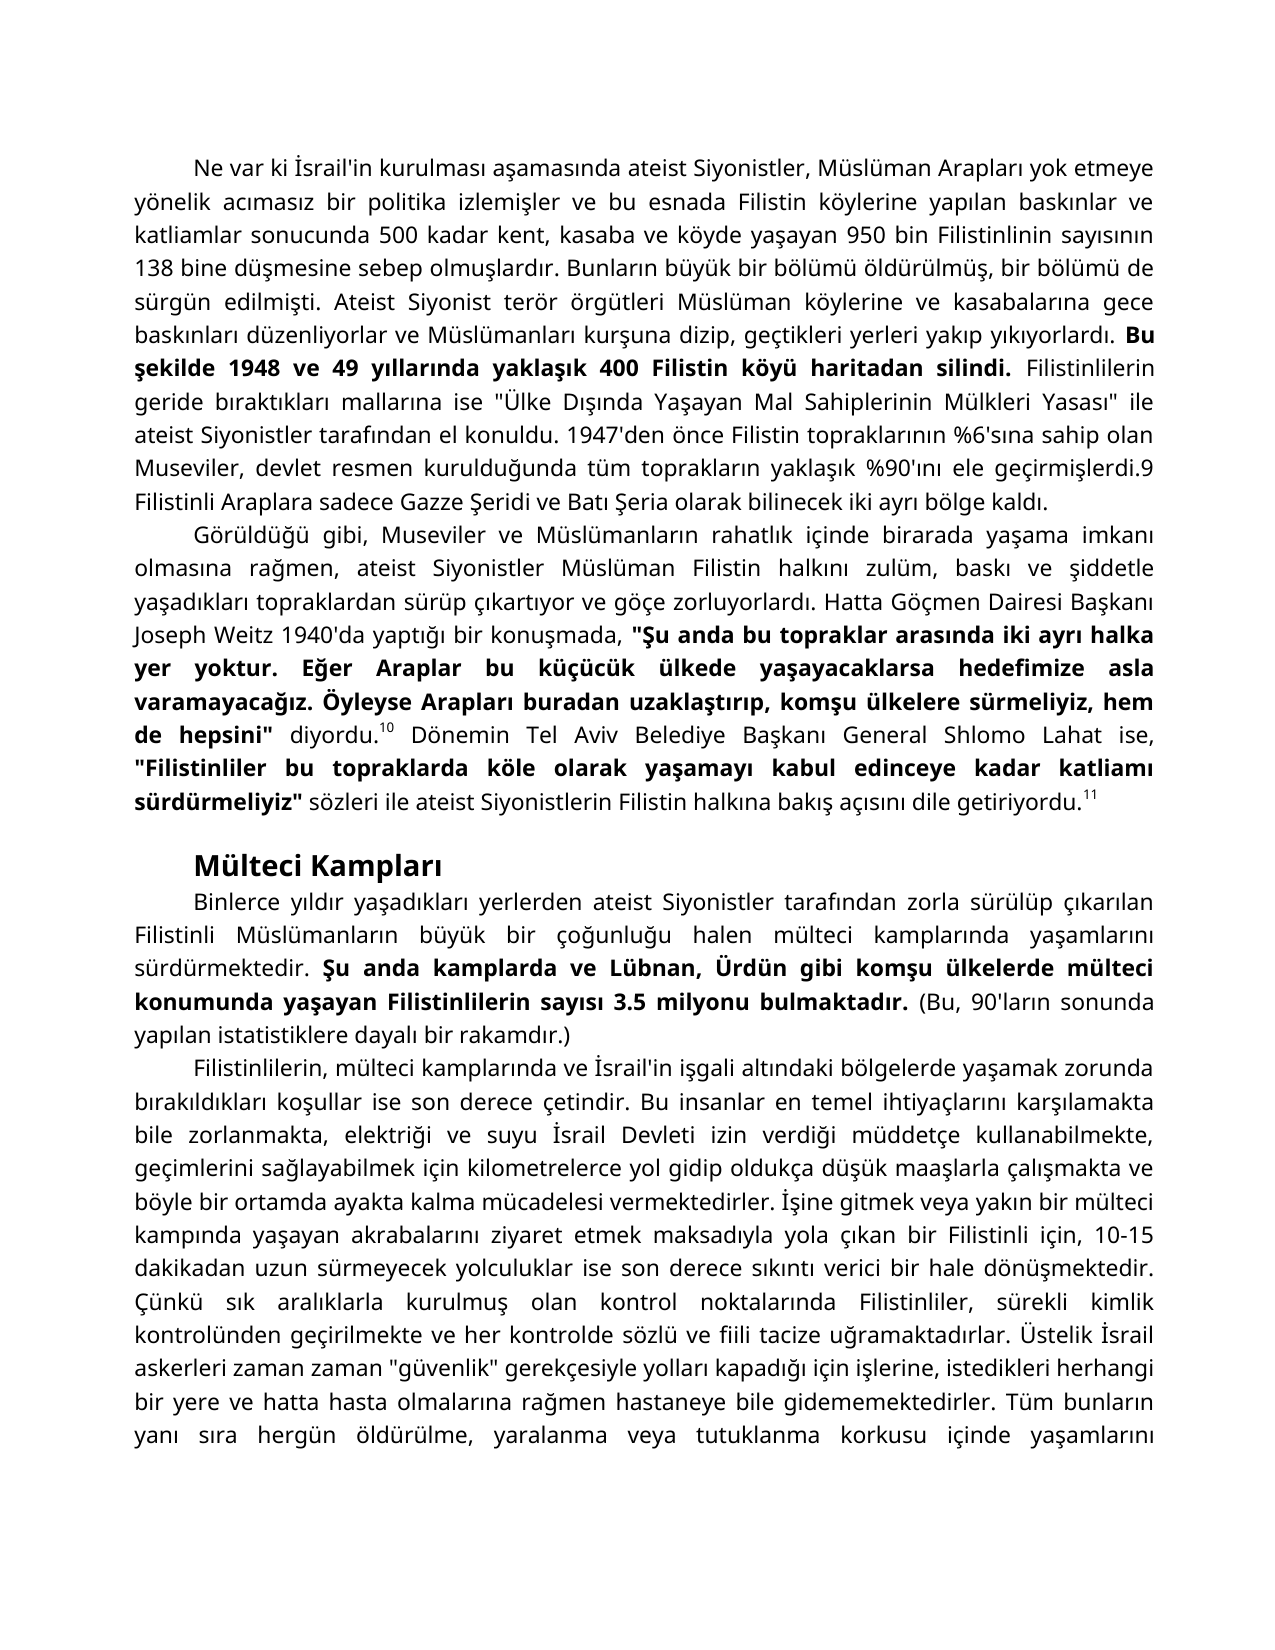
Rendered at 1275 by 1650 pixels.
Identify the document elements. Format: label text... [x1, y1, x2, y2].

subtitle Mülteci Kampları [134, 850, 1155, 883]
text Filistinlilerin, mülteci kamplarında ve İsrail'in işgali altındaki bölgelerde yaşamak zorunda bırakıldıkları koşullar ise son derece çetindir. Bu insanlar en temel ihtiyaçlarını karşılamakta bile zorlanmakta, elektriği ve suyu İsrail Devleti izin verdiği müddetçe kullanabilmekte, geçimlerini sağlayabilmek için kilometrelerce yol gidip oldukça düşük maaşlarla çalışmakta ve böyle bir ortamda ayakta kalma mücadelesi vermektedirler. İşine gitmek veya yakın bir mülteci kampında yaşayan akrabalarını ziyaret etmek maksadıyla yola çıkan bir Filistinli için, 10-15 dakikadan uzun sürmeyecek yolculuklar ise son derece sıkıntı verici bir hale dönüşmektedir. Çünkü sık aralıklarla kurulmuş olan kontrol noktalarında Filistinliler, sürekli kimlik kontrolünden geçirilmekte ve her kontrolde sözlü ve fiili tacize uğramaktadırlar. Üstelik İsrail askerleri zaman zaman "güvenlik" gerekçesiyle yolları kapadığı için işlerine, istedikleri herhangi bir yere ve hatta hasta olmalarına rağmen hastaneye bile gidememektedirler. Tüm bunların yanı sıra hergün öldürülme, yaralanma veya tutuklanma korkusu içinde yaşamlarını [134, 1050, 1155, 1450]
text Ne var ki İsrail'in kurulması aşamasında ateist Siyonistler, Müslüman Arapları yok etmeye yönelik acımasız bir politika izlemişler ve bu esnada Filistin köylerine yapılan baskınlar ve katliamlar sonucunda 500 kadar kent, kasaba ve köyde yaşayan 950 bin Filistinlinin sayısının 138 bine düşmesine sebep olmuşlardır. Bunların büyük bir bölümü öldürülmüş, bir bölümü de sürgün edilmişti. Ateist Siyonist terör örgütleri Müslüman köylerine ve kasabalarına gece baskınları düzenliyorlar ve Müslümanları kurşuna dizip, geçtikleri yerleri yakıp yıkıyorlardı. Bu şekilde 1948 ve 49 yıllarında yaklaşık 400 Filistin köyü haritadan silindi. Filistinlilerin geride bıraktıkları mallarına ise "Ülke Dışında Yaşayan Mal Sahiplerinin Mülkleri Yasası" ile ateist Siyonistler tarafından el konuldu. 1947'den önce Filistin topraklarının %6'sına sahip olan Museviler, devlet resmen kurulduğunda tüm toprakların yaklaşık %90'ını ele geçirmişlerdi.9 Filistinli Araplara sadece Gazze Şeridi ve Batı Şeria olarak bilinecek iki ayrı bölge kaldı. [134, 150, 1155, 517]
text Görüldüğü gibi, Museviler ve Müslümanların rahatlık içinde birarada yaşama imkanı olmasına rağmen, ateist Siyonistler Müslüman Filistin halkını zulüm, baskı ve şiddetle yaşadıkları topraklardan sürüp çıkartıyor ve göçe zorluyorlardı. Hatta Göçmen Dairesi Başkanı Joseph Weitz 1940'da yaptığı bir konuşmada, "Şu anda bu topraklar arasında iki ayrı halka yer yoktur. Eğer Araplar bu küçücük ülkede yaşayacaklarsa hedefimize asla varamayacağız. Öyleyse Arapları buradan uzaklaştırıp, komşu ülkelere sürmeliyiz, hem de hepsini" diyordu.10 Dönemin Tel Aviv Belediye Başkanı General Shlomo Lahat ise, "Filistinliler bu topraklarda köle olarak yaşamayı kabul edinceye kadar katliamı sürdürmeliyiz" sözleri ile ateist Siyonistlerin Filistin halkına bakış açısını dile getiriyordu.11 [134, 517, 1155, 817]
text Binlerce yıldır yaşadıkları yerlerden ateist Siyonistler tarafından zorla sürülüp çıkarılan Filistinli Müslümanların büyük bir çoğunluğu halen mülteci kamplarında yaşamlarını sürdürmektedir. Şu anda kamplarda ve Lübnan, Ürdün gibi komşu ülkelerde mülteci konumunda yaşayan Filistinlilerin sayısı 3.5 milyonu bulmaktadır. (Bu, 90'ların sonunda yapılan istatistiklere dayalı bir rakamdır.) [134, 883, 1155, 1050]
